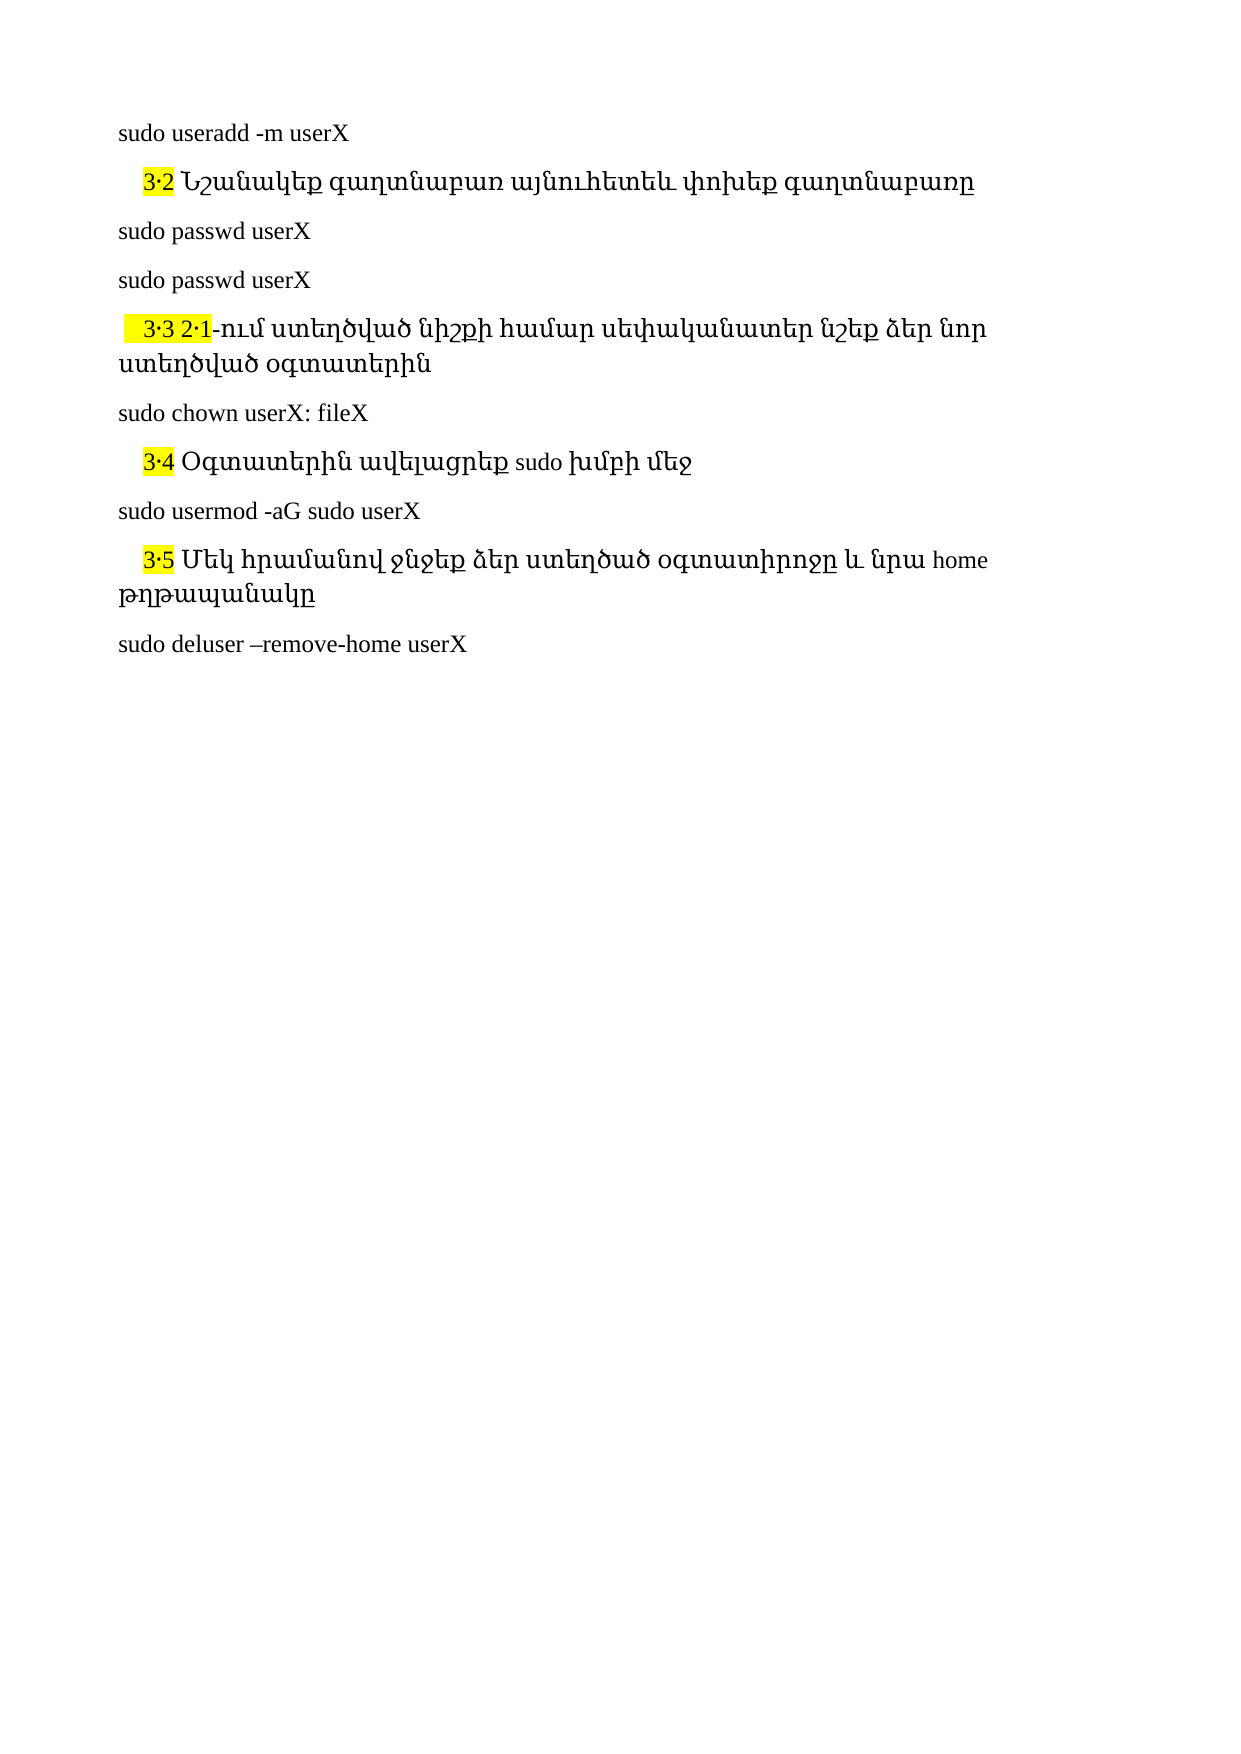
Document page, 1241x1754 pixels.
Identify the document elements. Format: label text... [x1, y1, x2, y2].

text 3․4 Օգտատերին ավելացրեք sudo խմբի մեջ [118, 447, 1122, 476]
text sudo deluser –remove-home userX [118, 629, 1122, 657]
text sudo useradd -m userX [118, 118, 1122, 147]
text 3․2 Նշանակեք գաղտնաբառ այնուհետեև փոխեք գաղտնաբառը [118, 167, 1122, 196]
text sudo passwd userX [118, 265, 1122, 294]
text 3․3 2․1-ում ստեղծված նիշքի համար սեփականատեր նշեք ձեր նոր ստեղծված օգտատերին [118, 314, 1122, 378]
text 3․5 Մեկ հրամանով ջնջեք ձեր ստեղծած օգտատիրոջը և նրա home թղթապանակը [118, 545, 1122, 608]
text sudo chown userX: fileX [118, 398, 1122, 427]
text sudo passwd userX [118, 216, 1122, 245]
text sudo usermod -aG sudo userX [118, 496, 1122, 525]
